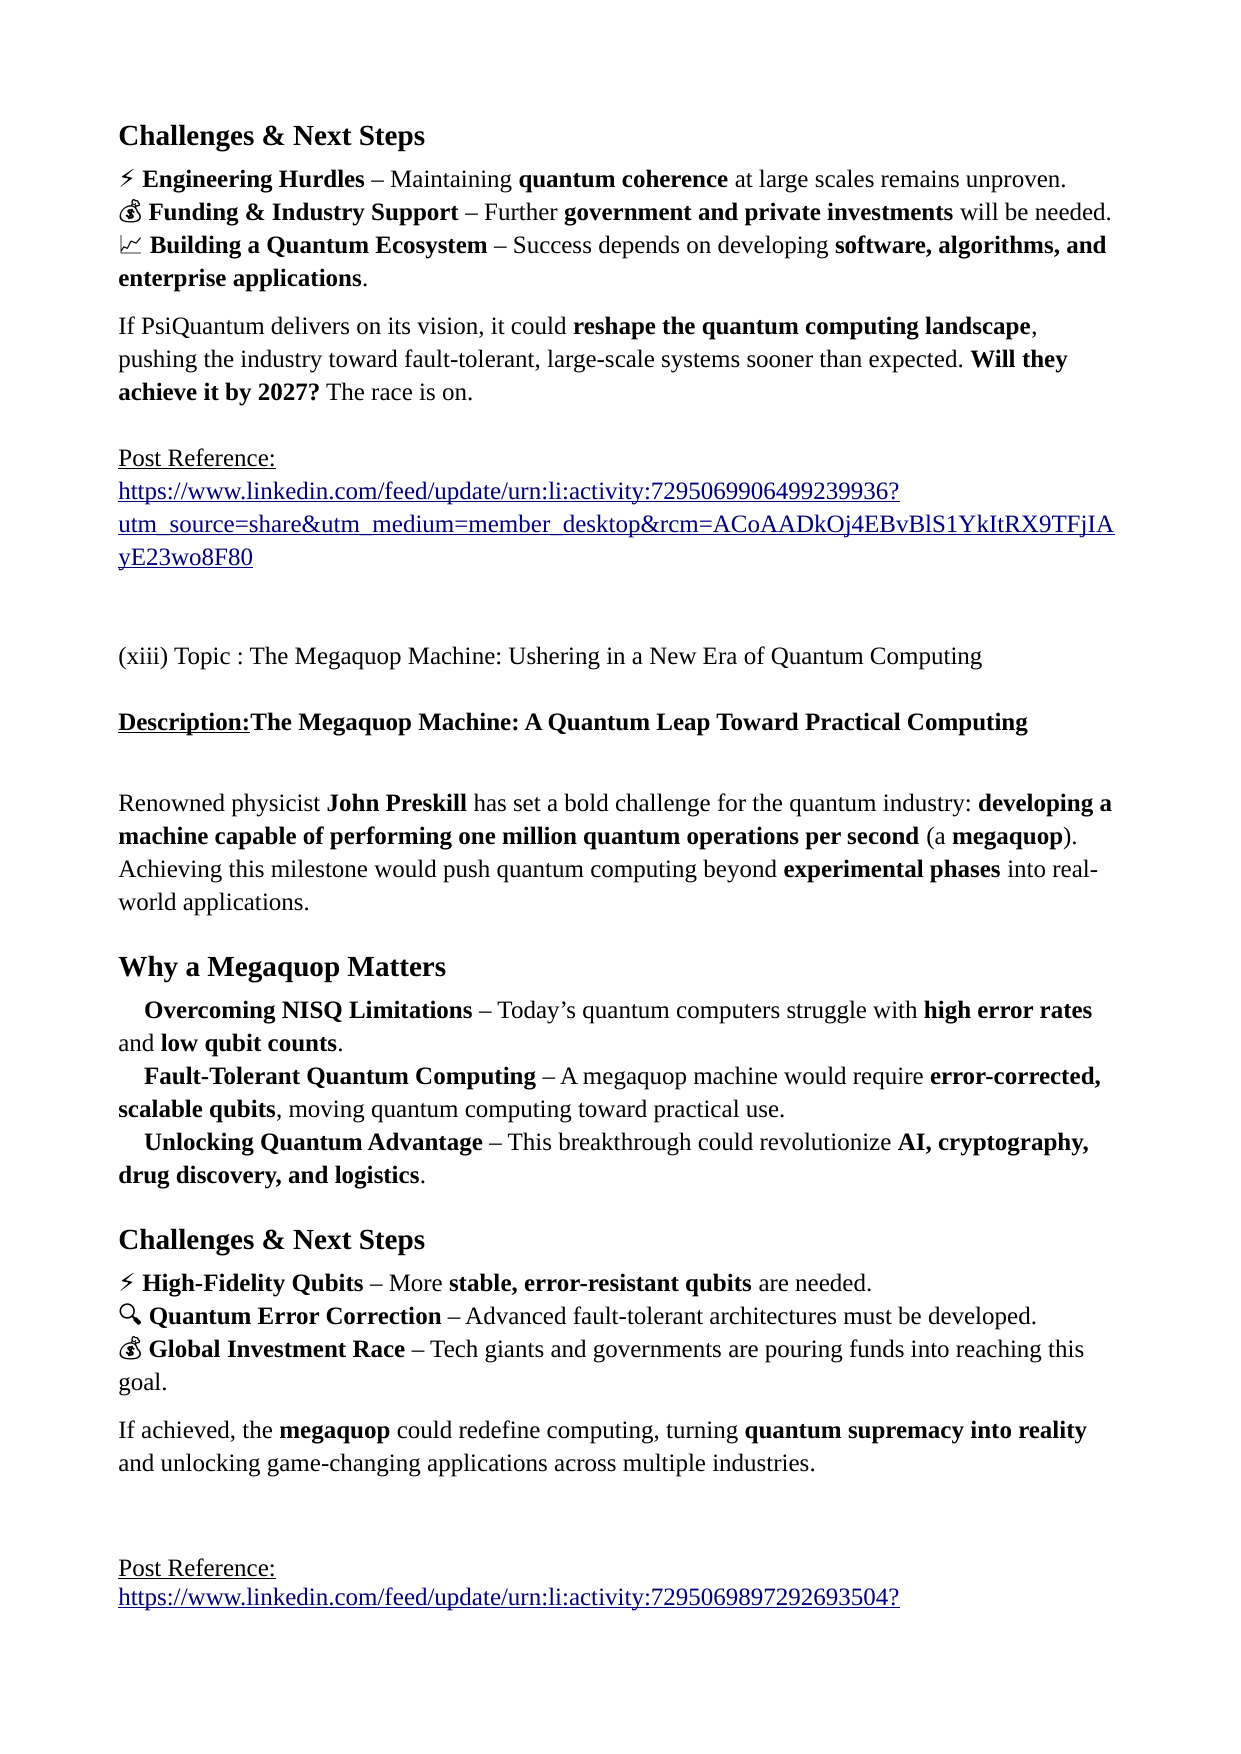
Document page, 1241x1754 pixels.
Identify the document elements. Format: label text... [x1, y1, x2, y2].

subtitle Why a Megaquop Matters [118, 949, 1122, 982]
subtitle Challenges & Next Steps [118, 1222, 1122, 1256]
text ⚡ Engineering Hurdles – Maintaining quantum coherence at large scales remains unproven. 💰 Funding & Industry Support – Further government and private investments will be needed. 📈 Building a Quantum Ecosystem – Success depends on developing software, algorithms, and enterprise applications. [118, 164, 1122, 292]
subtitle Challenges & Next Steps [118, 118, 1122, 152]
text Post Reference: https://www.linkedin.com/feed/update/urn:li:activity:7295069897292693504? [118, 1496, 1122, 1611]
text ⚡ High-Fidelity Qubits – More stable, error-resistant qubits are needed. 🔍 Quantum Error Correction – Advanced fault-tolerant architectures must be developed. 💰 Global Investment Race – Tech giants and governments are pouring funds into reaching this goal. [118, 1268, 1122, 1396]
text 🔹 Overcoming NISQ Limitations – Today’s quantum computers struggle with high error rates and low qubit counts. 🔹 Fault-Tolerant Quantum Computing – A megaquop machine would require error-corrected, scalable qubits, moving quantum computing toward practical use. 🔹 Unlocking Quantum Advantage – This breakthrough could revolutionize AI, cryptography, drug discovery, and logistics. [118, 995, 1122, 1189]
text If PsiQuantum delivers on its vision, it could reshape the quantum computing landscape, pushing the industry toward fault-tolerant, large-scale systems sooner than expected. Will they achieve it by 2027? The race is on. 🚀 Post Reference: https://www.linkedin.com/feed/update/urn:li:activity:7295069906499239936?utm_source=share&utm_medium=member_desktop&rcm=ACoAADkOj4EBvBlS1YkItRX9TFjIAyE23wo8F80 (xiii) Topic : The Megaquop Machine: Ushering in a New Era of Quantum Computing Description:The Megaquop Machine: A Quantum Leap Toward Practical Computing [118, 311, 1122, 769]
text Renowned physicist John Preskill has set a bold challenge for the quantum industry: developing a machine capable of performing one million quantum operations per second (a megaquop). Achieving this milestone would push quantum computing beyond experimental phases into real-world applications. [118, 788, 1122, 916]
text If achieved, the megaquop could redefine computing, turning quantum supremacy into reality and unlocking game-changing applications across multiple industries. 🚀 [118, 1415, 1122, 1477]
